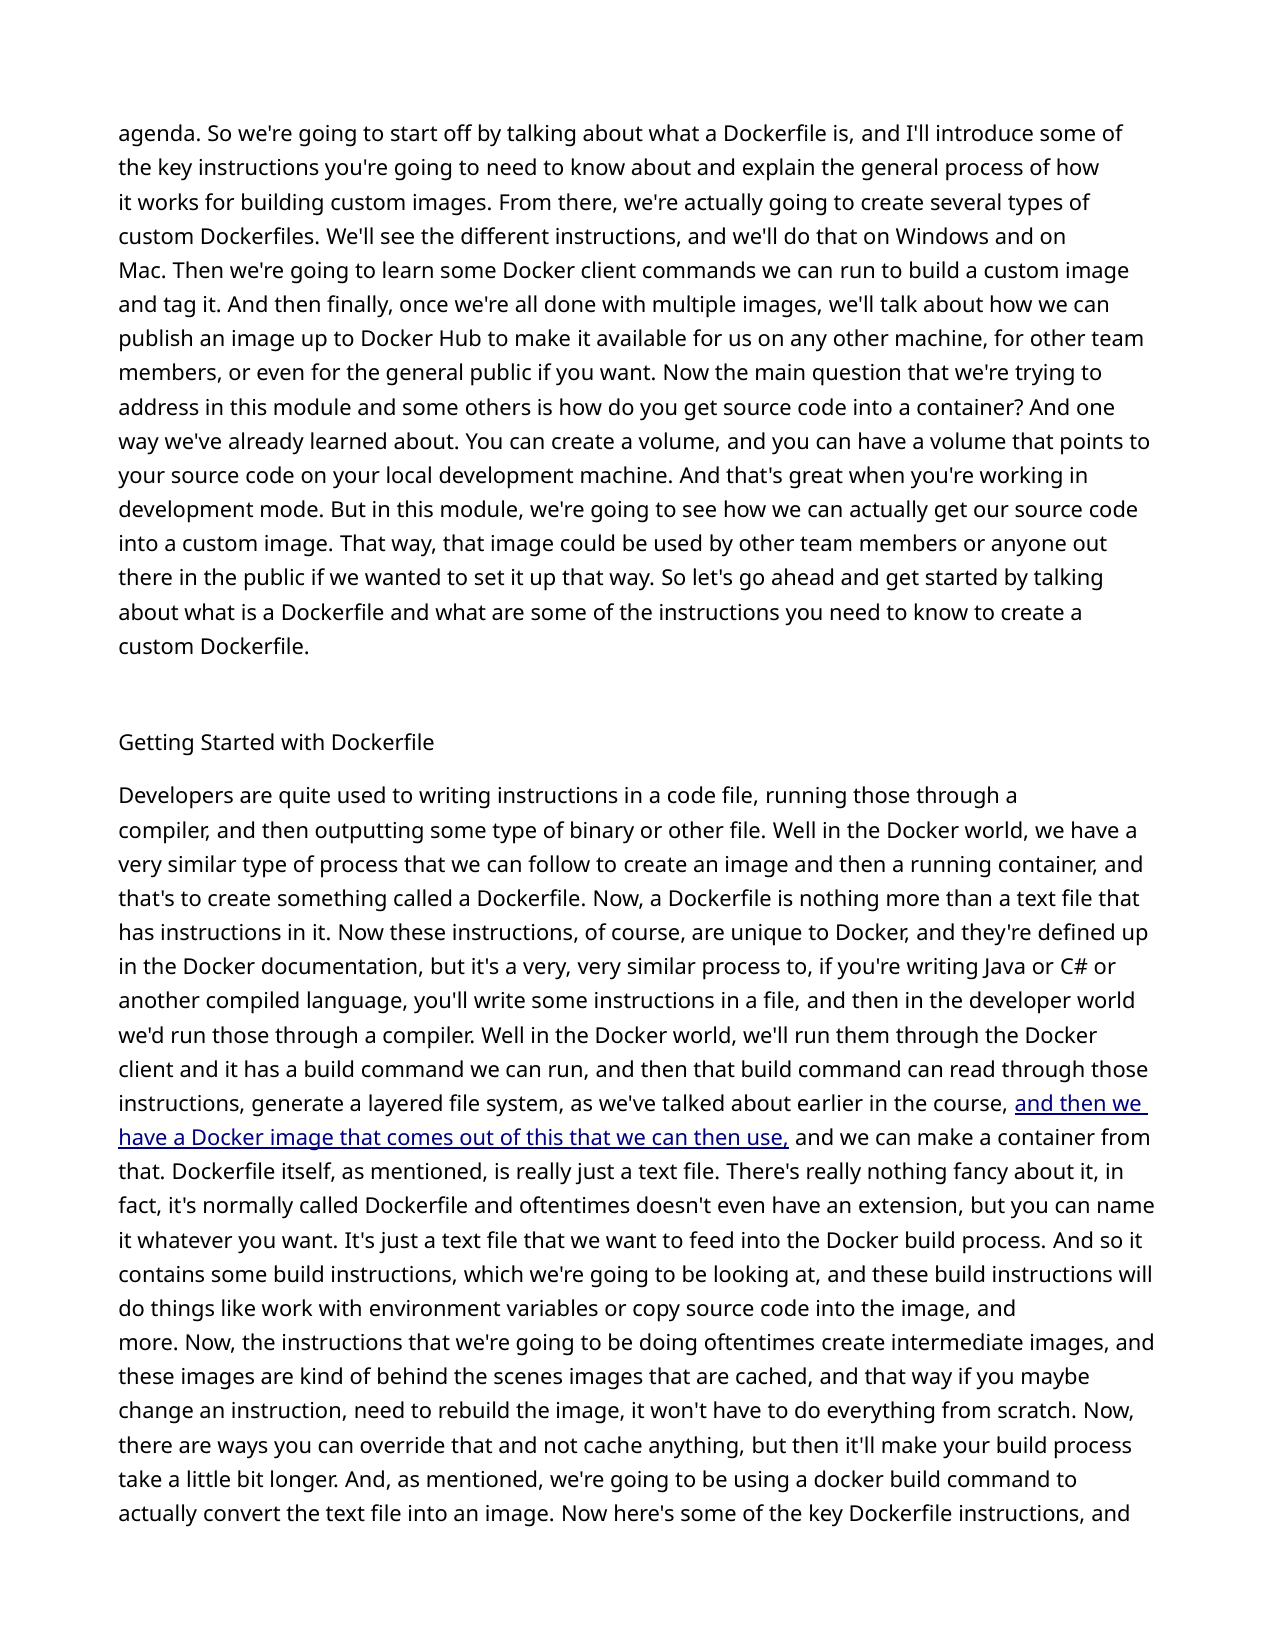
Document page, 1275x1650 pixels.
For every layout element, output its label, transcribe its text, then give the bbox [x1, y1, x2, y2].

text Developers are quite used to writing instructions in a code file, running those through a compiler, and then outputting some type of binary or other file. Well in the Docker world, we have a very similar type of process that we can follow to create an image and then a running container, and that's to create something called a Dockerfile. Now, a Dockerfile is nothing more than a text file that has instructions in it. Now these instructions, of course, are unique to Docker, and they're defined up in the Docker documentation, but it's a very, very similar process to, if you're writing Java or C# or another compiled language, you'll write some instructions in a file, and then in the developer world we'd run those through a compiler. Well in the Docker world, we'll run them through the Docker client and it has a build command we can run, and then that build command can read through those instructions, generate a layered file system, as we've talked about earlier in the course, and then we have a Docker image that comes out of this that we can then use, and we can make a container from that. Dockerfile itself, as mentioned, is really just a text file. There's really nothing fancy about it, in fact, it's normally called Dockerfile and oftentimes doesn't even have an extension, but you can name it whatever you want. It's just a text file that we want to feed into the Docker build process. And so it contains some build instructions, which we're going to be looking at, and these build instructions will do things like work with environment variables or copy source code into the image, and more. Now, the instructions that we're going to be doing oftentimes create intermediate images, and these images are kind of behind the scenes images that are cached, and that way if you maybe change an instruction, need to rebuild the image, it won't have to do everything from scratch. Now, there are ways you can override that and not cache anything, but then it'll make your build process take a little bit longer. And, as mentioned, we're going to be using a docker build command to actually convert the text file into an image. Now here's some of the key Dockerfile instructions, and [118, 781, 1157, 1528]
subtitle Getting Started with Dockerfile [118, 727, 1157, 757]
text agenda. So we're going to start off by talking about what a Dockerfile is, and I'll introduce some of the key instructions you're going to need to know about and explain the general process of how it works for building custom images. From there, we're actually going to create several types of custom Dockerfiles. We'll see the different instructions, and we'll do that on Windows and on Mac. Then we're going to learn some Docker client commands we can run to build a custom image and tag it. And then finally, once we're all done with multiple images, we'll talk about how we can publish an image up to Docker Hub to make it available for us on any other machine, for other team members, or even for the general public if you want. Now the main question that we're trying to address in this module and some others is how do you get source code into a container? And one way we've already learned about. You can create a volume, and you can have a volume that points to your source code on your local development machine. And that's great when you're working in development mode. But in this module, we're going to see how we can actually get our source code into a custom image. That way, that image could be used by other team members or anyone out there in the public if we wanted to set it up that way. So let's go ahead and get started by talking about what is a Dockerfile and what are some of the instructions you need to know to create a custom Dockerfile. [118, 118, 1157, 660]
